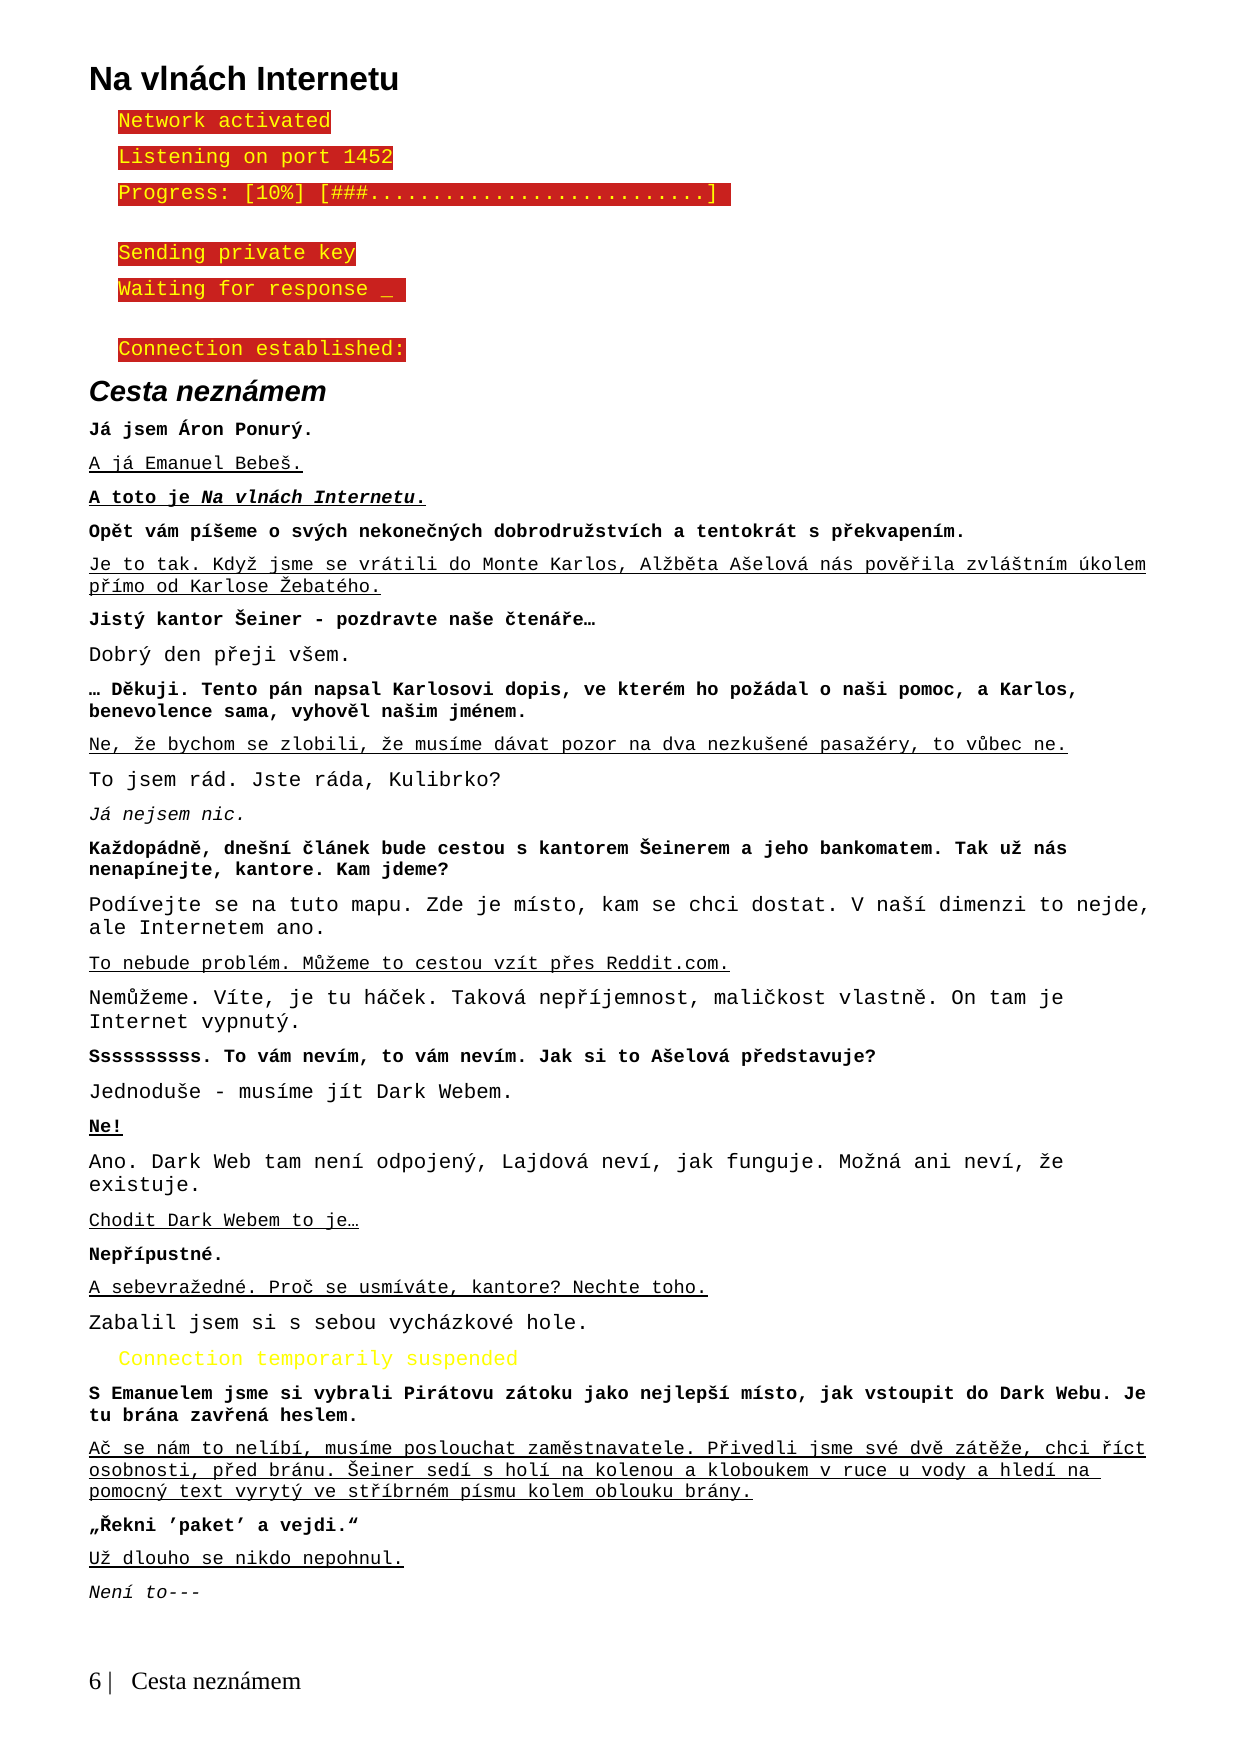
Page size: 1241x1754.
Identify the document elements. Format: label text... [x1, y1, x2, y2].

text A sebevražedné. Proč se usmíváte, kantore? Nechte toho. [88, 1278, 1152, 1299]
text Network activated [118, 110, 1152, 134]
text A toto je Na vlnách Internetu. [88, 488, 1152, 509]
text Já jsem Áron Ponurý. [88, 420, 1152, 441]
text Opět vám píšeme o svých nekonečných dobrodružstvích a tentokrát s překvapením. [88, 521, 1152, 543]
text Není to--- [88, 1583, 1152, 1604]
text Progress: [10%] [###...........................] [118, 182, 1152, 230]
text Zabalil jsem si s sebou vycházkové hole. [88, 1312, 1152, 1335]
subtitle Cesta neznámem [88, 374, 1152, 408]
text Ano. Dark Web tam není odpojený, Lajdová neví, jak funguje. Možná ani neví, že existuje. [88, 1151, 1152, 1198]
text Dobrý den přeji všem. [88, 644, 1152, 668]
text Nepřípustné. [88, 1244, 1152, 1266]
text Ne, že bychom se zlobili, že musíme dávat pozor na dva nezkušené pasažéry, to vůbec ne. [88, 735, 1152, 756]
text Je to tak. Když jsme se vrátili do Monte Karlos, Alžběta Ašelová nás pověřila zvláštním úkolem přímo od Karlose Žebatého. [88, 555, 1152, 598]
text Ne! [88, 1117, 1152, 1138]
text Nemůžeme. Víte, je tu háček. Taková nepříjemnost, maličkost vlastně. On tam je Internet vypnutý. [88, 987, 1152, 1034]
text Každopádně, dnešní článek bude cestou s kantorem Šeinerem a jeho bankomatem. Tak už nás nenapínejte, kantore. Kam jdeme? [88, 839, 1152, 881]
text … Děkuji. Tento pán napsal Karlosovi dopis, ve kterém ho požádal o naši pomoc, a Karlos, benevolence sama, vyhověl našim jménem. [88, 680, 1152, 723]
text To jsem rád. Jste ráda, Kulibrko? [88, 769, 1152, 792]
text Waiting for response _ [118, 278, 1152, 326]
text „Řekni ’paket’ a vejdi.“ [88, 1515, 1152, 1537]
text Já nejsem nic. [88, 805, 1152, 826]
text Listening on port 1452 [118, 146, 1152, 170]
text Connection temporarily suspended [118, 1348, 1152, 1372]
text Connection established: [118, 338, 1152, 362]
text Sending private key [118, 242, 1152, 266]
subtitle Na vlnách Internetu [88, 59, 1152, 98]
text Podívejte se na tuto mapu. Zde je místo, kam se chci dostat. V naší dimenzi to nejde, ale Internetem ano. [88, 894, 1152, 941]
text Jednoduše - musíme jít Dark Webem. [88, 1081, 1152, 1104]
text Ssssssssss. To vám nevím, to vám nevím. Jak si to Ašelová představuje? [88, 1047, 1152, 1068]
text To nebude problém. Můžeme to cestou vzít přes Reddit.com. [88, 953, 1152, 975]
text A já Emanuel Bebeš. [88, 454, 1152, 475]
text Už dlouho se nikdo nepohnul. [88, 1549, 1152, 1570]
text Ač se nám to nelíbí, musíme poslouchat zaměstnavatele. Přivedli jsme své dvě zátěže, chci říct osobnosti, před bránu. Šeiner sedí s holí na kolenou a kloboukem v ruce u vody a hledí na pomocný text vyrytý ve stříbrném písmu kolem oblouku brány. [88, 1439, 1152, 1503]
text Chodit Dark Webem to je… [88, 1211, 1152, 1232]
text Jistý kantor Šeiner - pozdravte naše čtenáře… [88, 610, 1152, 631]
text S Emanuelem jsme si vybrali Pirátovu zátoku jako nejlepší místo, jak vstoupit do Dark Webu. Je tu brána zavřená heslem. [88, 1384, 1152, 1427]
